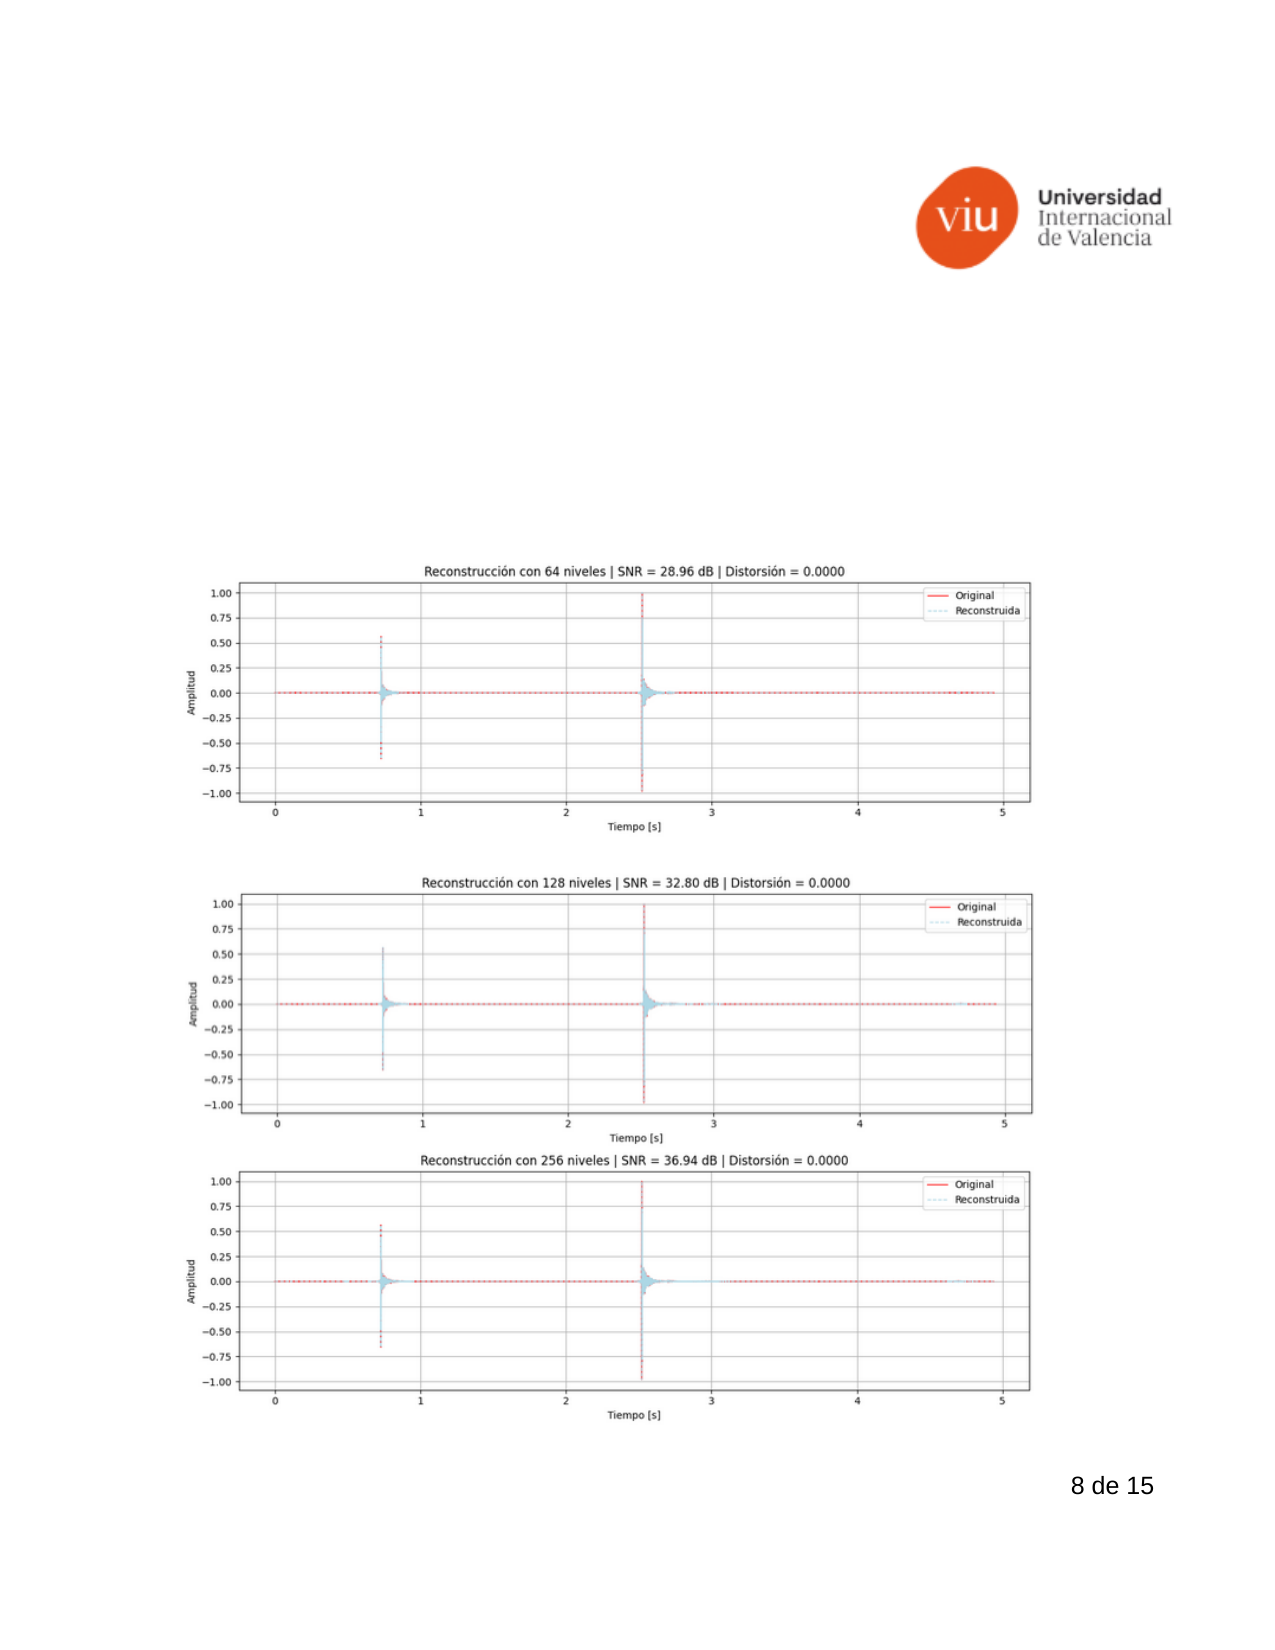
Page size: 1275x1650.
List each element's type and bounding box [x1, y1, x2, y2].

picture [155, 869, 1043, 1427]
picture [913, 162, 1175, 274]
picture [159, 560, 1040, 841]
